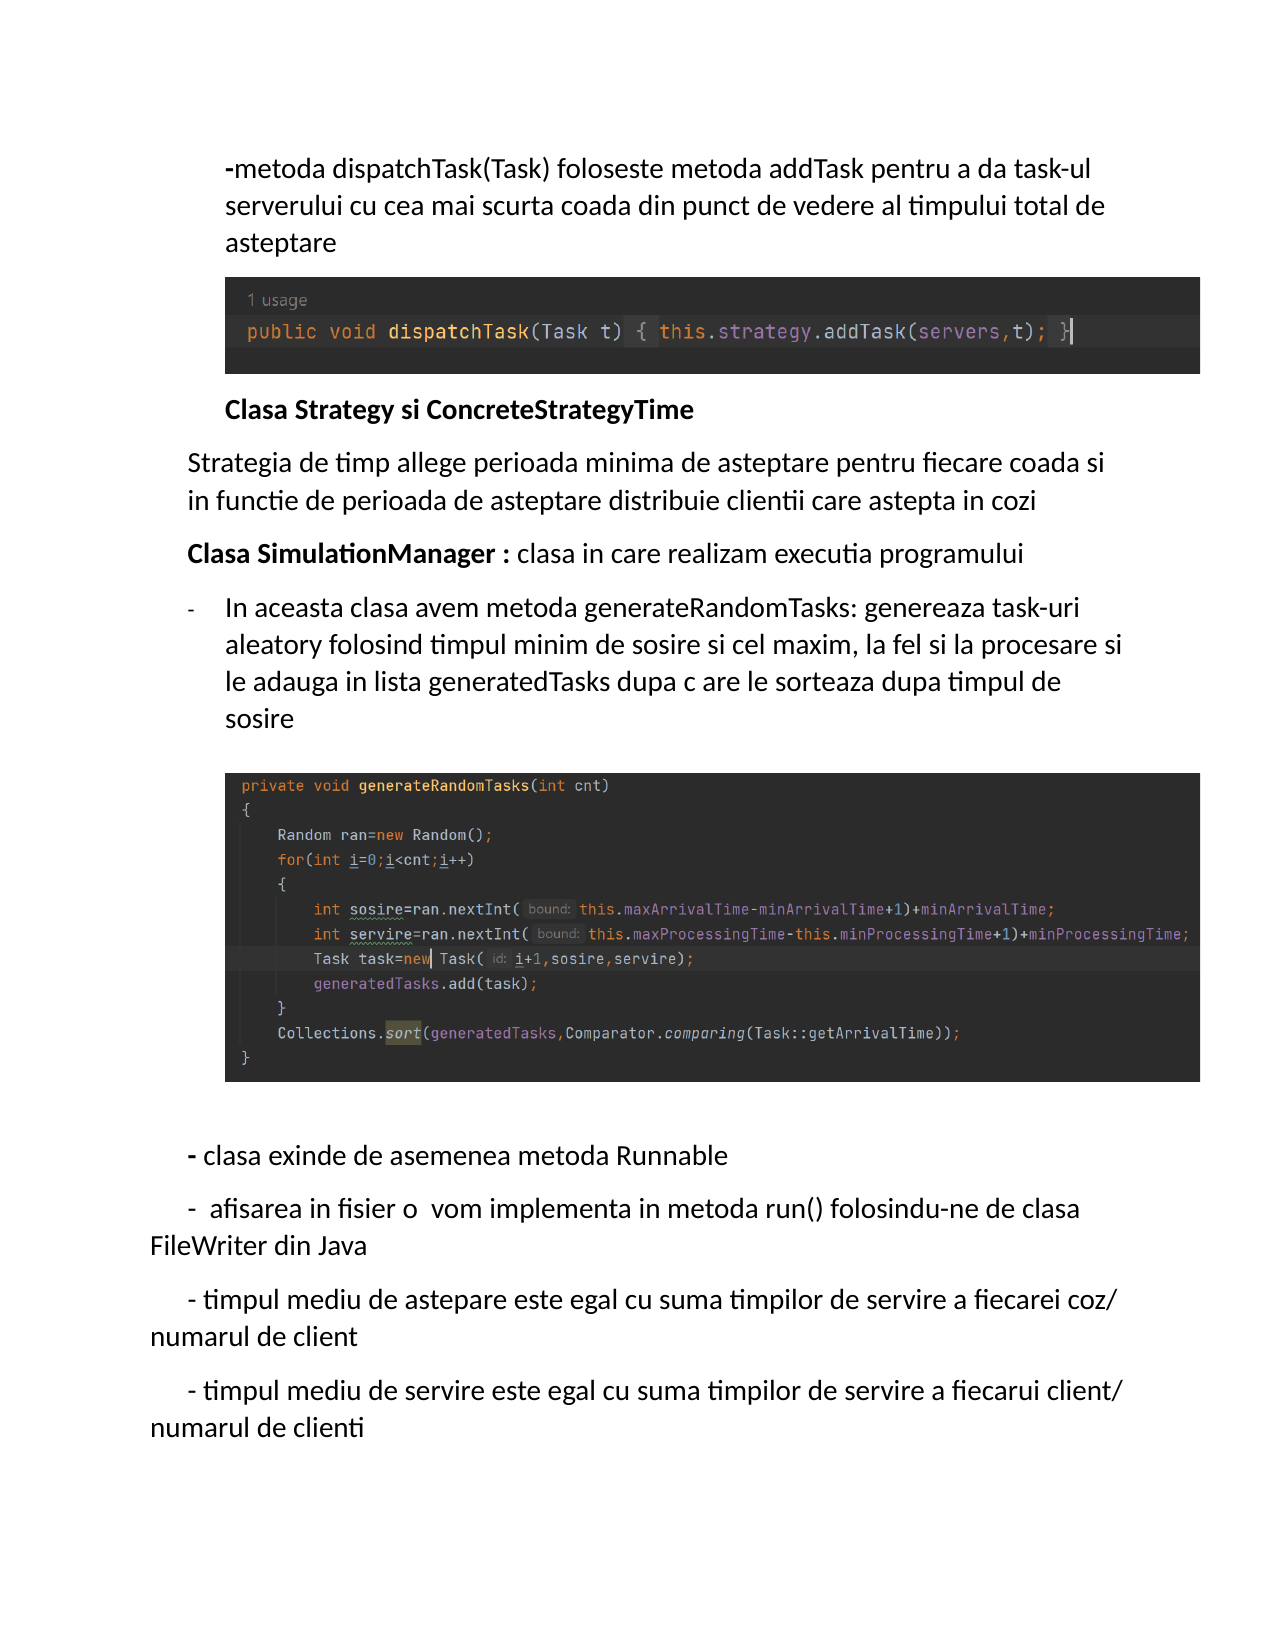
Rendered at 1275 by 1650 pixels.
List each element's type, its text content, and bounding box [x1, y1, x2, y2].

text - timpul mediu de astepare este egal cu suma timpilor de servire a fiecarei coz/ numarul de client [150, 1281, 1125, 1354]
text - timpul mediu de servire este egal cu suma timpilor de servire a fiecarui client/ numarul de clienti [150, 1372, 1125, 1444]
text Strategia de timp allege perioada minima de asteptare pentru fiecare coada si in functie de perioada de asteptare distribuie clientii care astepta in cozi [187, 444, 1125, 517]
text -metoda dispatchTask(Task) foloseste metoda addTask pentru a da task-ul serverului cu cea mai scurta coada din punct de vedere al timpului total de asteptare [225, 150, 1125, 259]
text - clasa exinde de asemenea metoda Runnable [187, 1137, 1125, 1172]
text Clasa Strategy si ConcreteStrategyTime [225, 391, 1125, 427]
text Clasa SimulationManager : clasa in care realizam executia programului [187, 535, 1125, 571]
list In aceasta clasa avem metoda generateRandomTasks: genereaza task-uri aleatory folosind timpul minim de sosire si cel maxim, la fel si la procesare si le adauga in lista generatedTasks dupa c are le sorteaza dupa timpul de sosire [187, 589, 1125, 735]
text - afisarea in fisier o vom implementa in metoda run() folosindu-ne de clasa FileWriter din Java [150, 1190, 1125, 1263]
